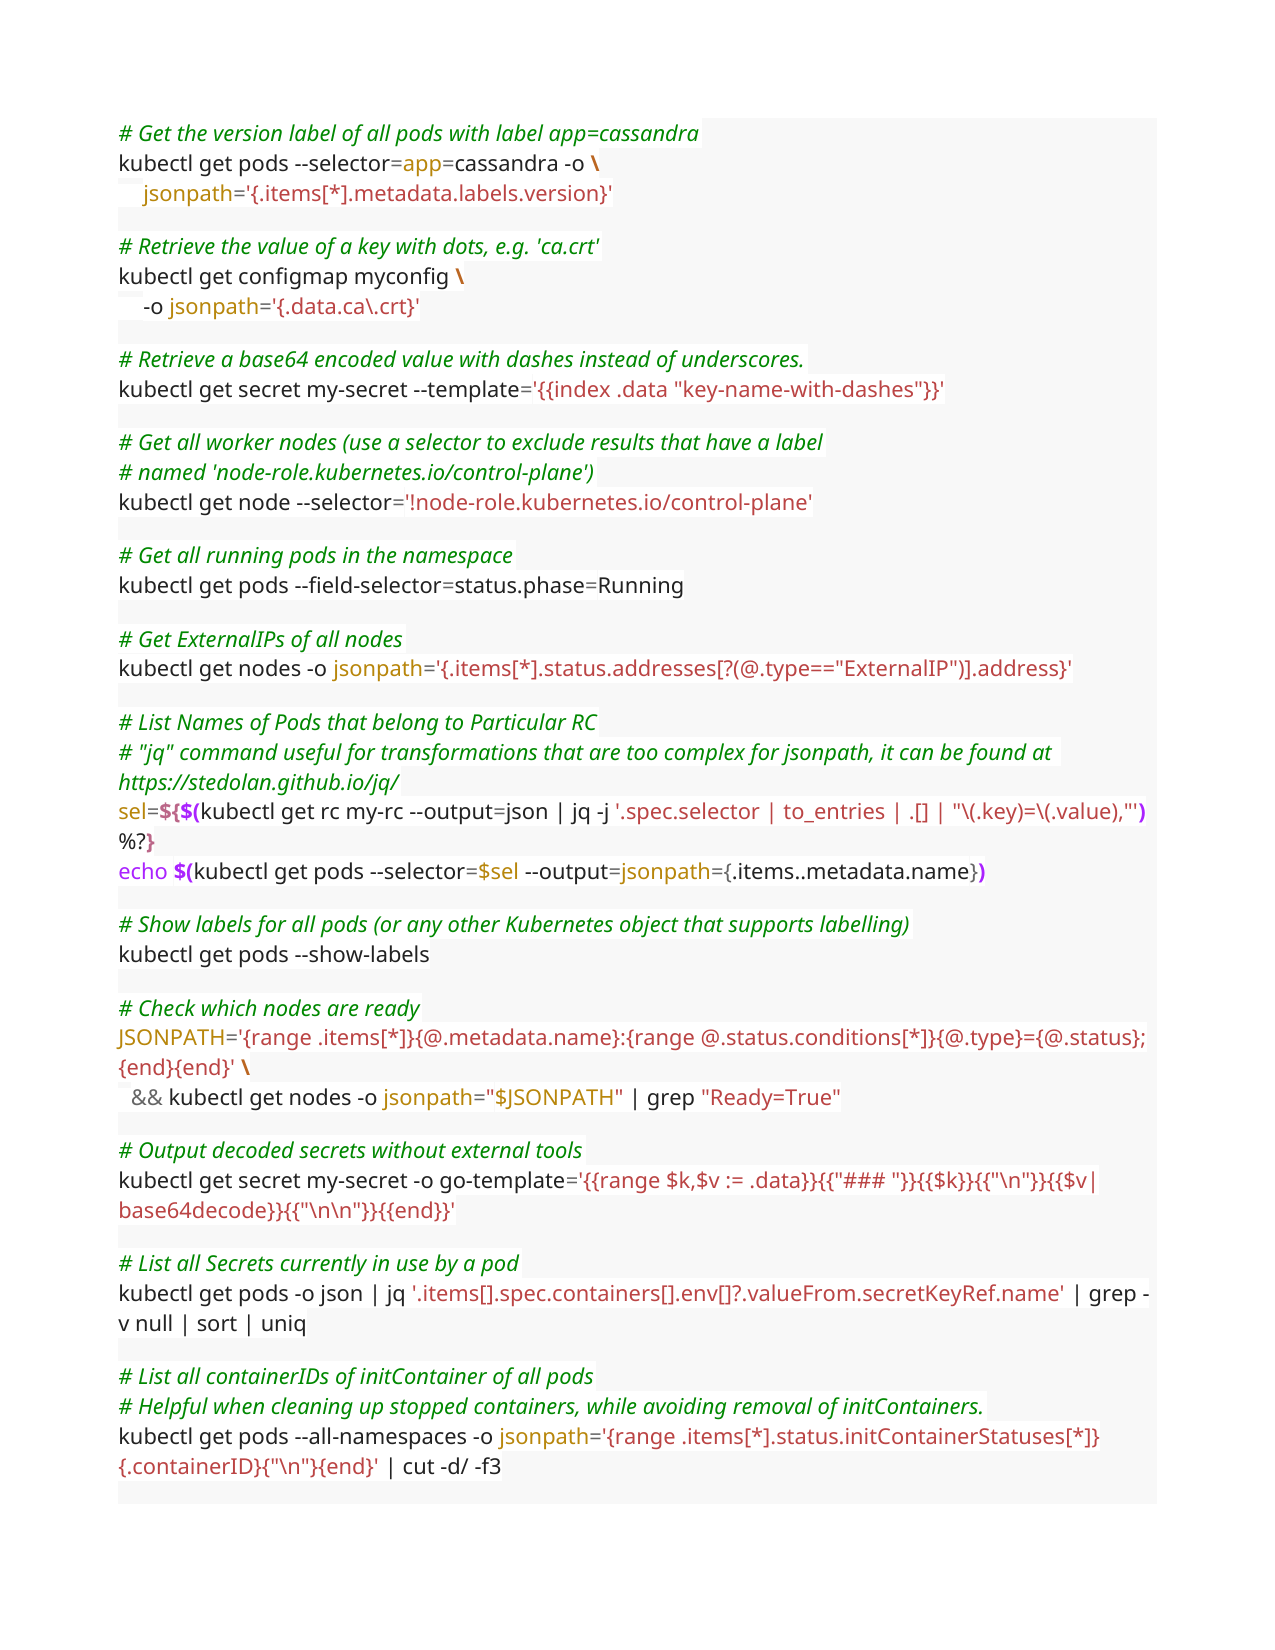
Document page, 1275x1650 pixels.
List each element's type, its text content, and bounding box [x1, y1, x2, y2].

text kubectl get pods --all-namespaces -o jsonpath='{range .items[*].status.initContainerStatuses[*]}{.containerID}{"\n"}{end}' | cut -d/ -f3 [118, 1421, 1157, 1481]
text kubectl get pods --selector=app=cassandra -o \ [118, 148, 1157, 178]
text sel=${$(kubectl get rc my-rc --output=json | jq -j '.spec.selector | to_entries | .[] | "\(.key)=\(.value),"')%?} [118, 796, 1157, 856]
text kubectl get configmap myconfig \ [118, 261, 1157, 291]
text # Get ExternalIPs of all nodes [118, 624, 1157, 653]
text jsonpath='{.items[*].metadata.labels.version}' [118, 178, 1157, 207]
text # List all containerIDs of initContainer of all pods [118, 1361, 1157, 1391]
text -o jsonpath='{.data.ca\.crt}' [118, 291, 1157, 321]
text kubectl get pods -o json | jq '.items[].spec.containers[].env[]?.valueFrom.secretKeyRef.name' | grep -v null | sort | uniq [118, 1278, 1157, 1338]
text # Output decoded secrets without external tools [118, 1135, 1157, 1165]
text # Get all worker nodes (use a selector to exclude results that have a label [118, 427, 1157, 457]
text # Helpful when cleaning up stopped containers, while avoiding removal of initContainers. [118, 1391, 1157, 1421]
text # "jq" command useful for transformations that are too complex for jsonpath, it can be found at https://stedolan.github.io/jq/ [118, 737, 1157, 796]
text # Show labels for all pods (or any other Kubernetes object that supports labelling) [118, 909, 1157, 939]
text # Retrieve a base64 encoded value with dashes instead of underscores. [118, 344, 1157, 374]
text JSONPATH='{range .items[*]}{@.metadata.name}:{range @.status.conditions[*]}{@.type}={@.status};{end}{end}' \ [118, 1022, 1157, 1082]
text kubectl get secret my-secret -o go-template='{{range $k,$v := .data}}{{"### "}}{{$k}}{{"\n"}}{{$v|base64decode}}{{"\n\n"}}{{end}}' [118, 1165, 1157, 1225]
text # List Names of Pods that belong to Particular RC [118, 707, 1157, 737]
text # Get all running pods in the namespace [118, 540, 1157, 570]
text kubectl get nodes -o jsonpath='{.items[*].status.addresses[?(@.type=="ExternalIP")].address}' [118, 653, 1157, 683]
text # Get the version label of all pods with label app=cassandra [118, 118, 1157, 148]
text # Check which nodes are ready [118, 992, 1157, 1022]
text kubectl get node --selector='!node-role.kubernetes.io/control-plane' [118, 487, 1157, 517]
text && kubectl get nodes -o jsonpath="$JSONPATH" | grep "Ready=True" [118, 1082, 1157, 1112]
text kubectl get pods --field-selector=status.phase=Running [118, 570, 1157, 600]
text # named 'node-role.kubernetes.io/control-plane') [118, 457, 1157, 487]
text kubectl get secret my-secret --template='{{index .data "key-name-with-dashes"}}' [118, 374, 1157, 404]
text # List all Secrets currently in use by a pod [118, 1248, 1157, 1278]
text kubectl get pods --show-labels [118, 939, 1157, 969]
text echo $(kubectl get pods --selector=$sel --output=jsonpath={.items..metadata.name}) [118, 856, 1157, 886]
text # Retrieve the value of a key with dots, e.g. 'ca.crt' [118, 231, 1157, 261]
